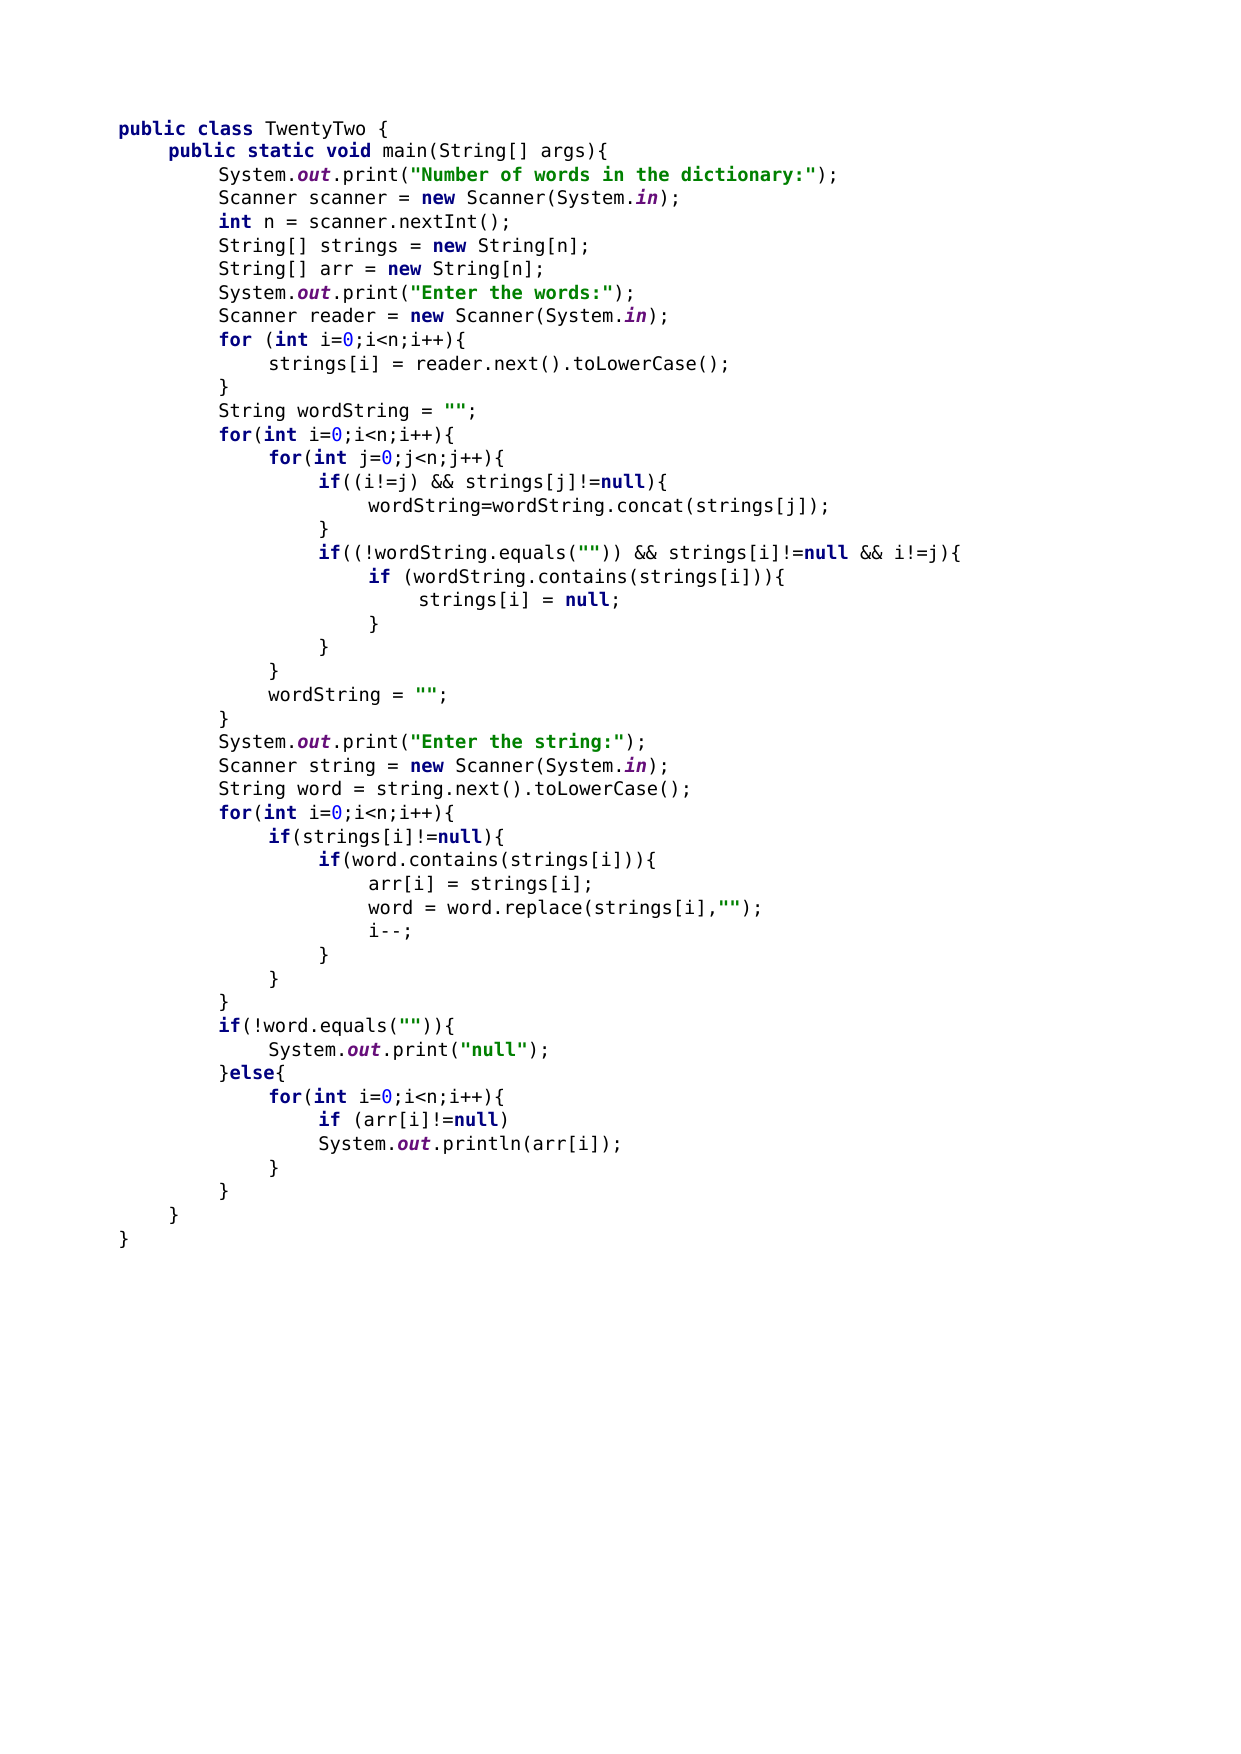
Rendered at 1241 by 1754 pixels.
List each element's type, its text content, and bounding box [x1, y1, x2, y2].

text String wordString = ""; [118, 400, 1122, 424]
text Scanner scanner = new Scanner(System.in); [118, 187, 1122, 211]
text } [118, 707, 1122, 731]
text arr[i] = strings[i]; [118, 873, 1122, 897]
text for(int i=0;i<n;i++){ [118, 424, 1122, 447]
text Scanner string = new Scanner(System.in); [118, 755, 1122, 778]
text String[] arr = new String[n]; [118, 258, 1122, 282]
text wordString = ""; [118, 684, 1122, 707]
text String word = string.next().toLowerCase(); [118, 778, 1122, 802]
text if((!wordString.equals("")) && strings[i]!=null && i!=j){ [118, 542, 1122, 566]
text i--; [118, 920, 1122, 944]
text } [118, 1204, 1122, 1228]
text word = word.replace(strings[i],""); [118, 897, 1122, 920]
text String[] strings = new String[n]; [118, 234, 1122, 258]
text public static void main(String[] args){ [118, 140, 1122, 164]
text System.out.println(arr[i]); [118, 1133, 1122, 1157]
text for (int i=0;i<n;i++){ [118, 329, 1122, 353]
text System.out.print("Enter the string:"); [118, 731, 1122, 755]
text }else{ [118, 1062, 1122, 1086]
text } [118, 660, 1122, 684]
text } [118, 637, 1122, 660]
text Scanner reader = new Scanner(System.in); [118, 306, 1122, 329]
text } [118, 1180, 1122, 1204]
text } [118, 518, 1122, 542]
text strings[i] = reader.next().toLowerCase(); [118, 353, 1122, 376]
text } [118, 1157, 1122, 1180]
text System.out.print("Number of words in the dictionary:"); [118, 164, 1122, 187]
text int n = scanner.nextInt(); [118, 211, 1122, 234]
text if (arr[i]!=null) [118, 1109, 1122, 1133]
text if(!word.equals("")){ [118, 1015, 1122, 1038]
text strings[i] = null; [118, 589, 1122, 613]
text System.out.print("Enter the words:"); [118, 282, 1122, 306]
text } [118, 944, 1122, 968]
text if(word.contains(strings[i])){ [118, 849, 1122, 873]
text } [118, 376, 1122, 400]
text if(strings[i]!=null){ [118, 826, 1122, 849]
text wordString=wordString.concat(strings[j]); [118, 495, 1122, 518]
text for(int j=0;j<n;j++){ [118, 447, 1122, 471]
text for(int i=0;i<n;i++){ [118, 1086, 1122, 1109]
text System.out.print("null"); [118, 1038, 1122, 1062]
text if (wordString.contains(strings[i])){ [118, 566, 1122, 589]
text for(int i=0;i<n;i++){ [118, 802, 1122, 826]
text } [118, 968, 1122, 991]
text public class TwentyTwo { [118, 118, 1122, 140]
text if((i!=j) && strings[j]!=null){ [118, 471, 1122, 495]
text } [118, 613, 1122, 637]
text } [118, 991, 1122, 1015]
text } [118, 1228, 1122, 1249]
